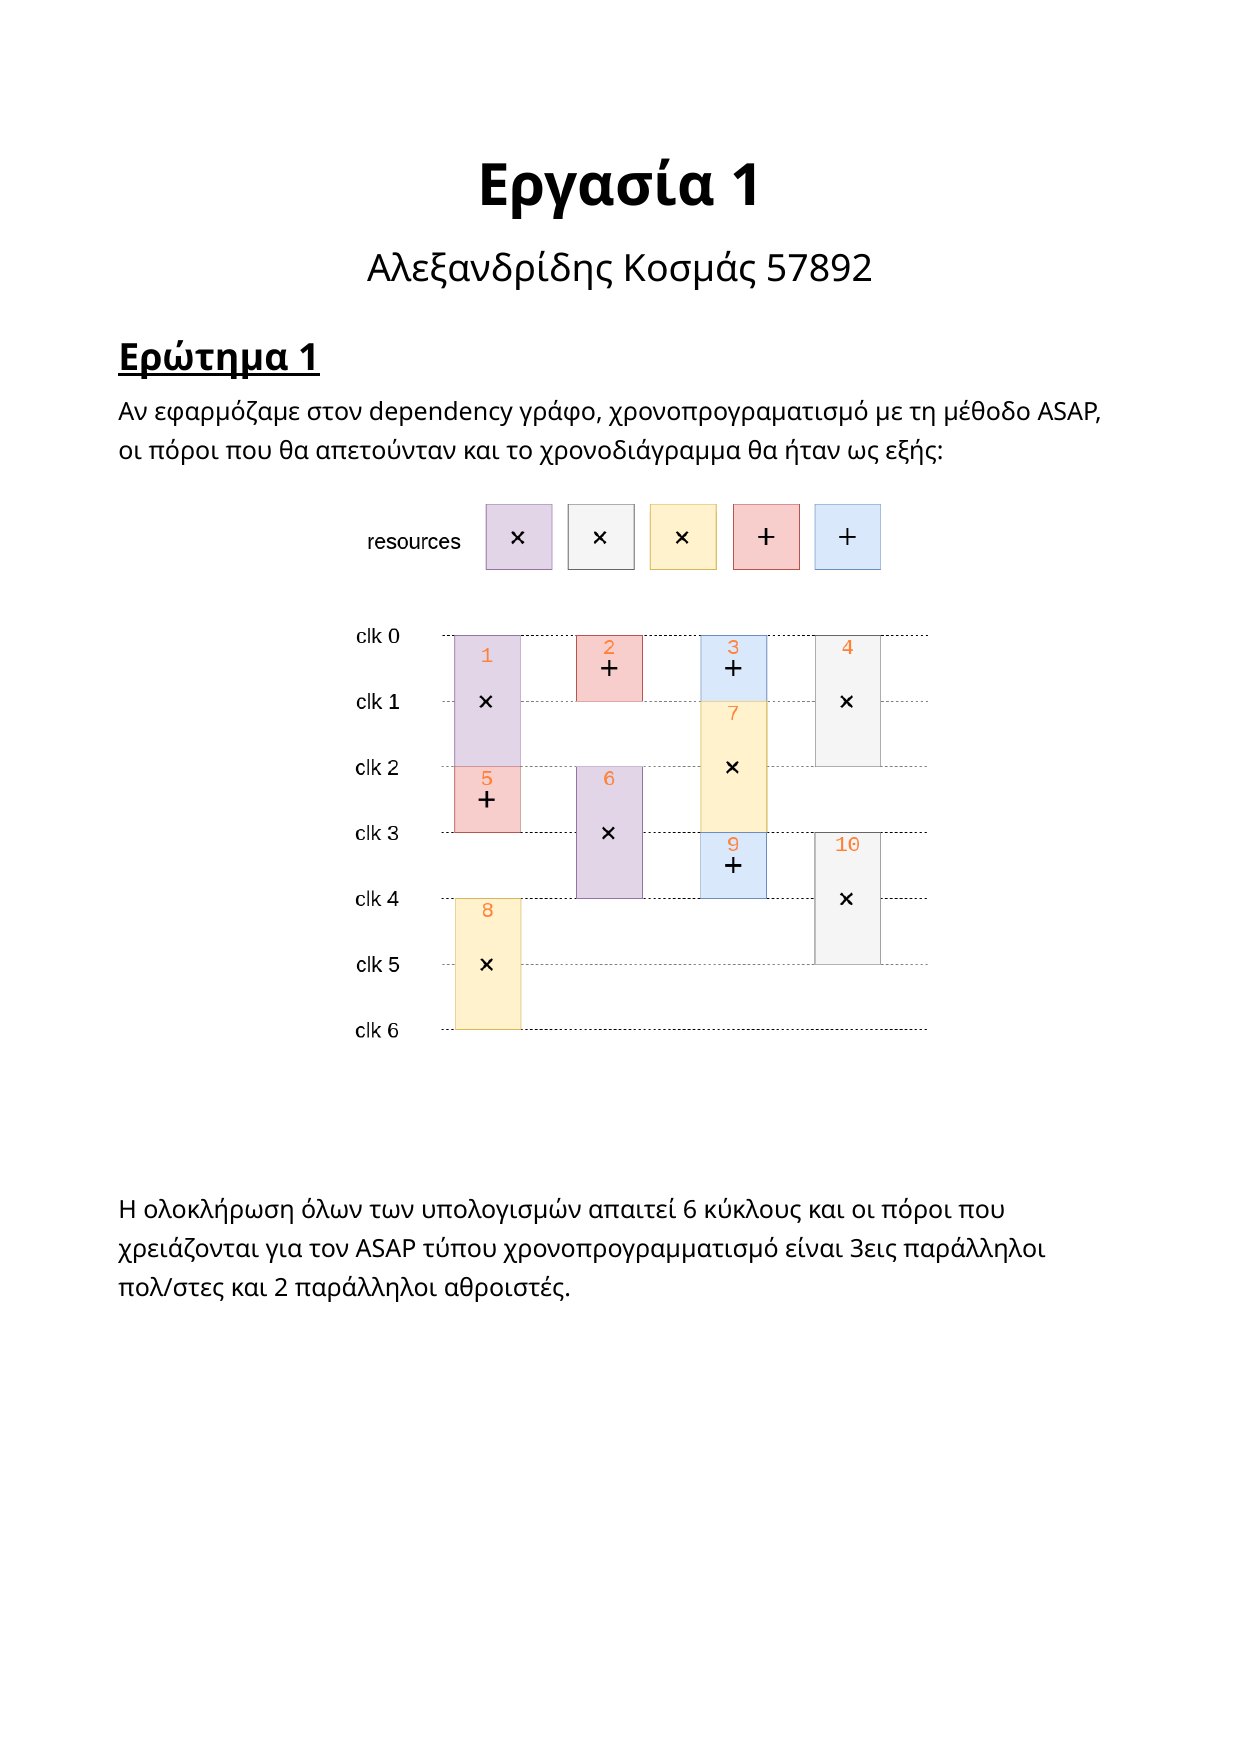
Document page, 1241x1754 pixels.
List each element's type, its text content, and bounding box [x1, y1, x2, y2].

text Η ολοκλήρωση όλων των υπολογισμών απαιτεί 6 κύκλους και οι πόροι που χρειάζονται για τον ASAP τύπου χρονοπρογραμματισμό είναι 3εις παράλληλοι πολ/στες και 2 παράλληλοι αθροιστές. [118, 486, 1122, 1304]
text Αν εφαρμόζαμε στον dependency γράφο, χρονοπρογραματισμό με τη μέθοδο ASAP, οι πόροι που θα απετούνταν και το χρονοδιάγραμμα θα ήταν ως εξής: [118, 393, 1122, 467]
subtitle Αλεξανδρίδης Κοσμάς 57892 [118, 241, 1122, 292]
title Εργασία 1 [118, 143, 1122, 223]
subtitle Ερώτημα 1 [118, 330, 1122, 381]
